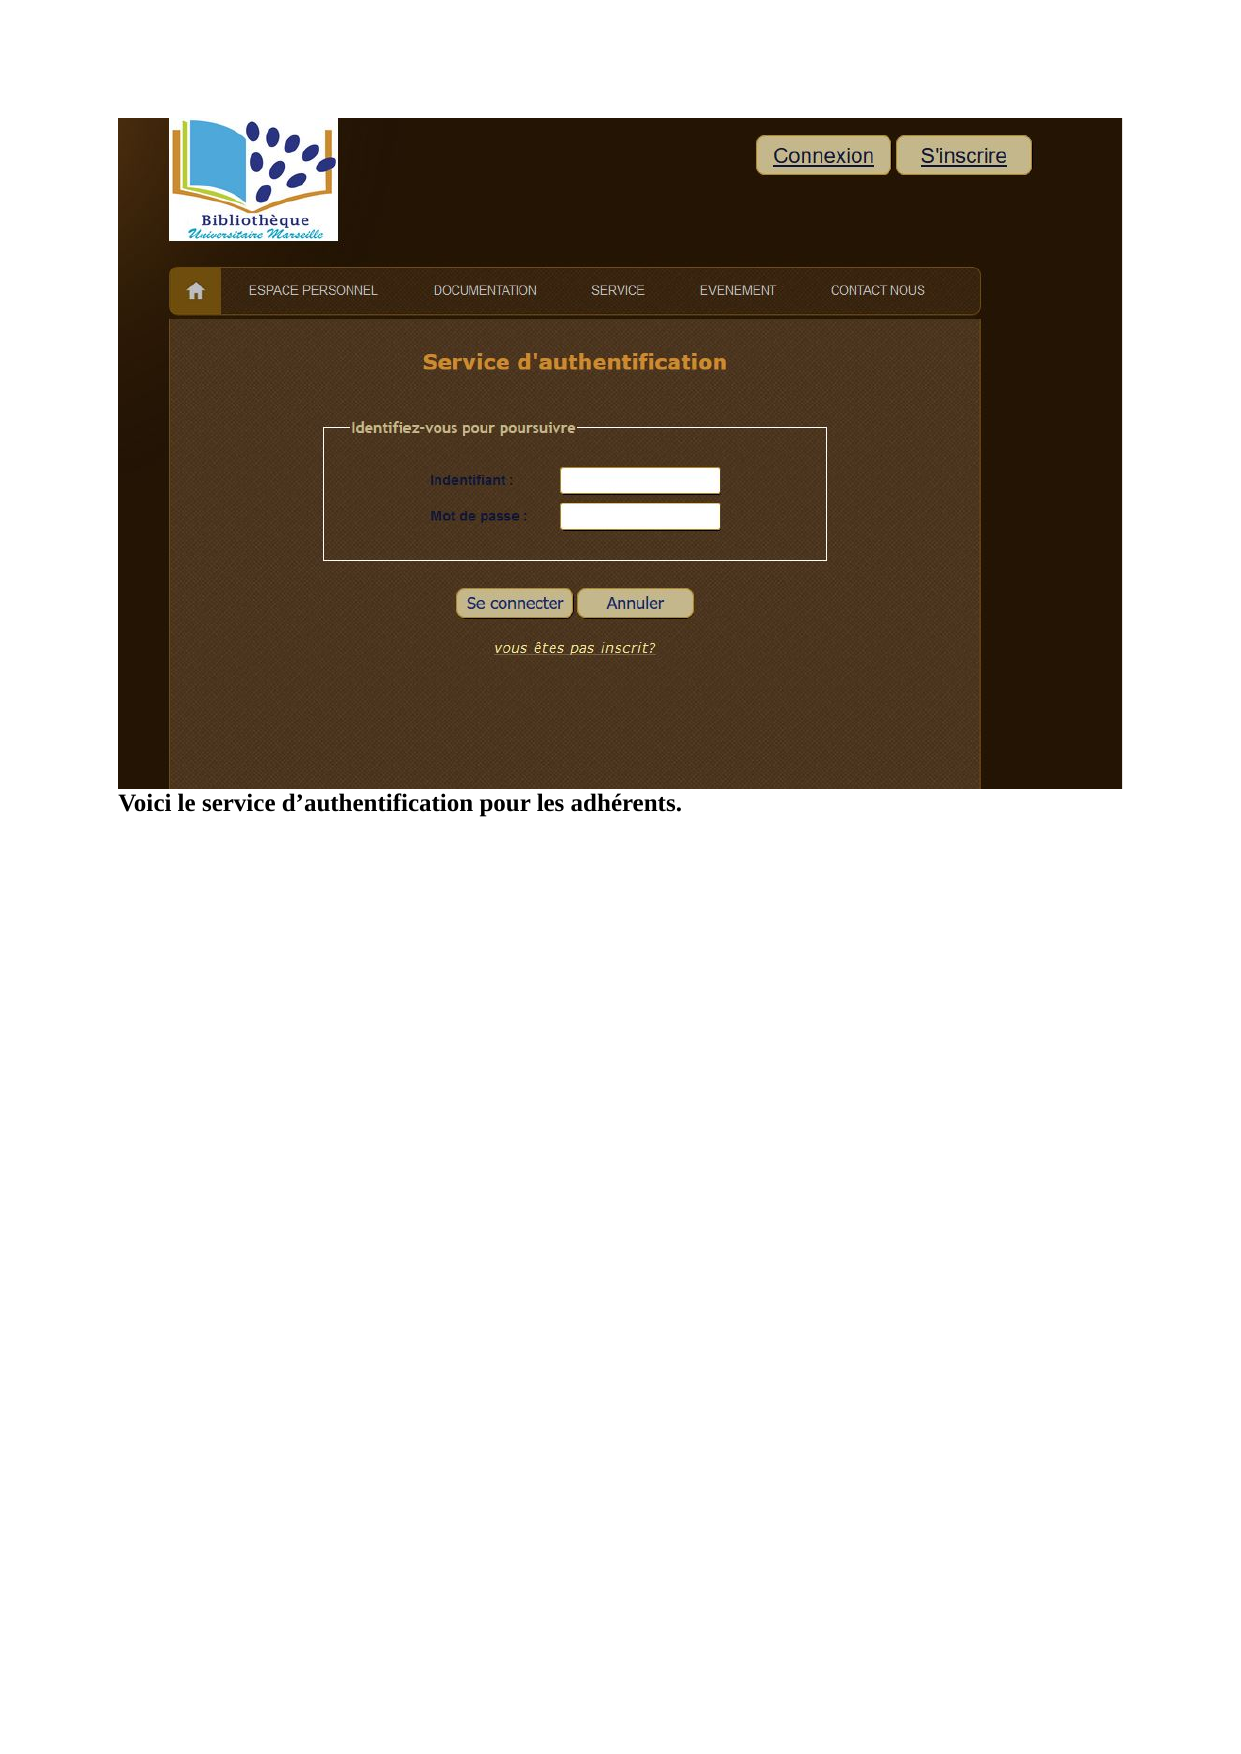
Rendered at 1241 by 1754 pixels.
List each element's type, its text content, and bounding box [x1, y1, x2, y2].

text Voici le service d’authentification pour les adhérents. [118, 789, 1122, 817]
picture [118, 118, 1123, 789]
